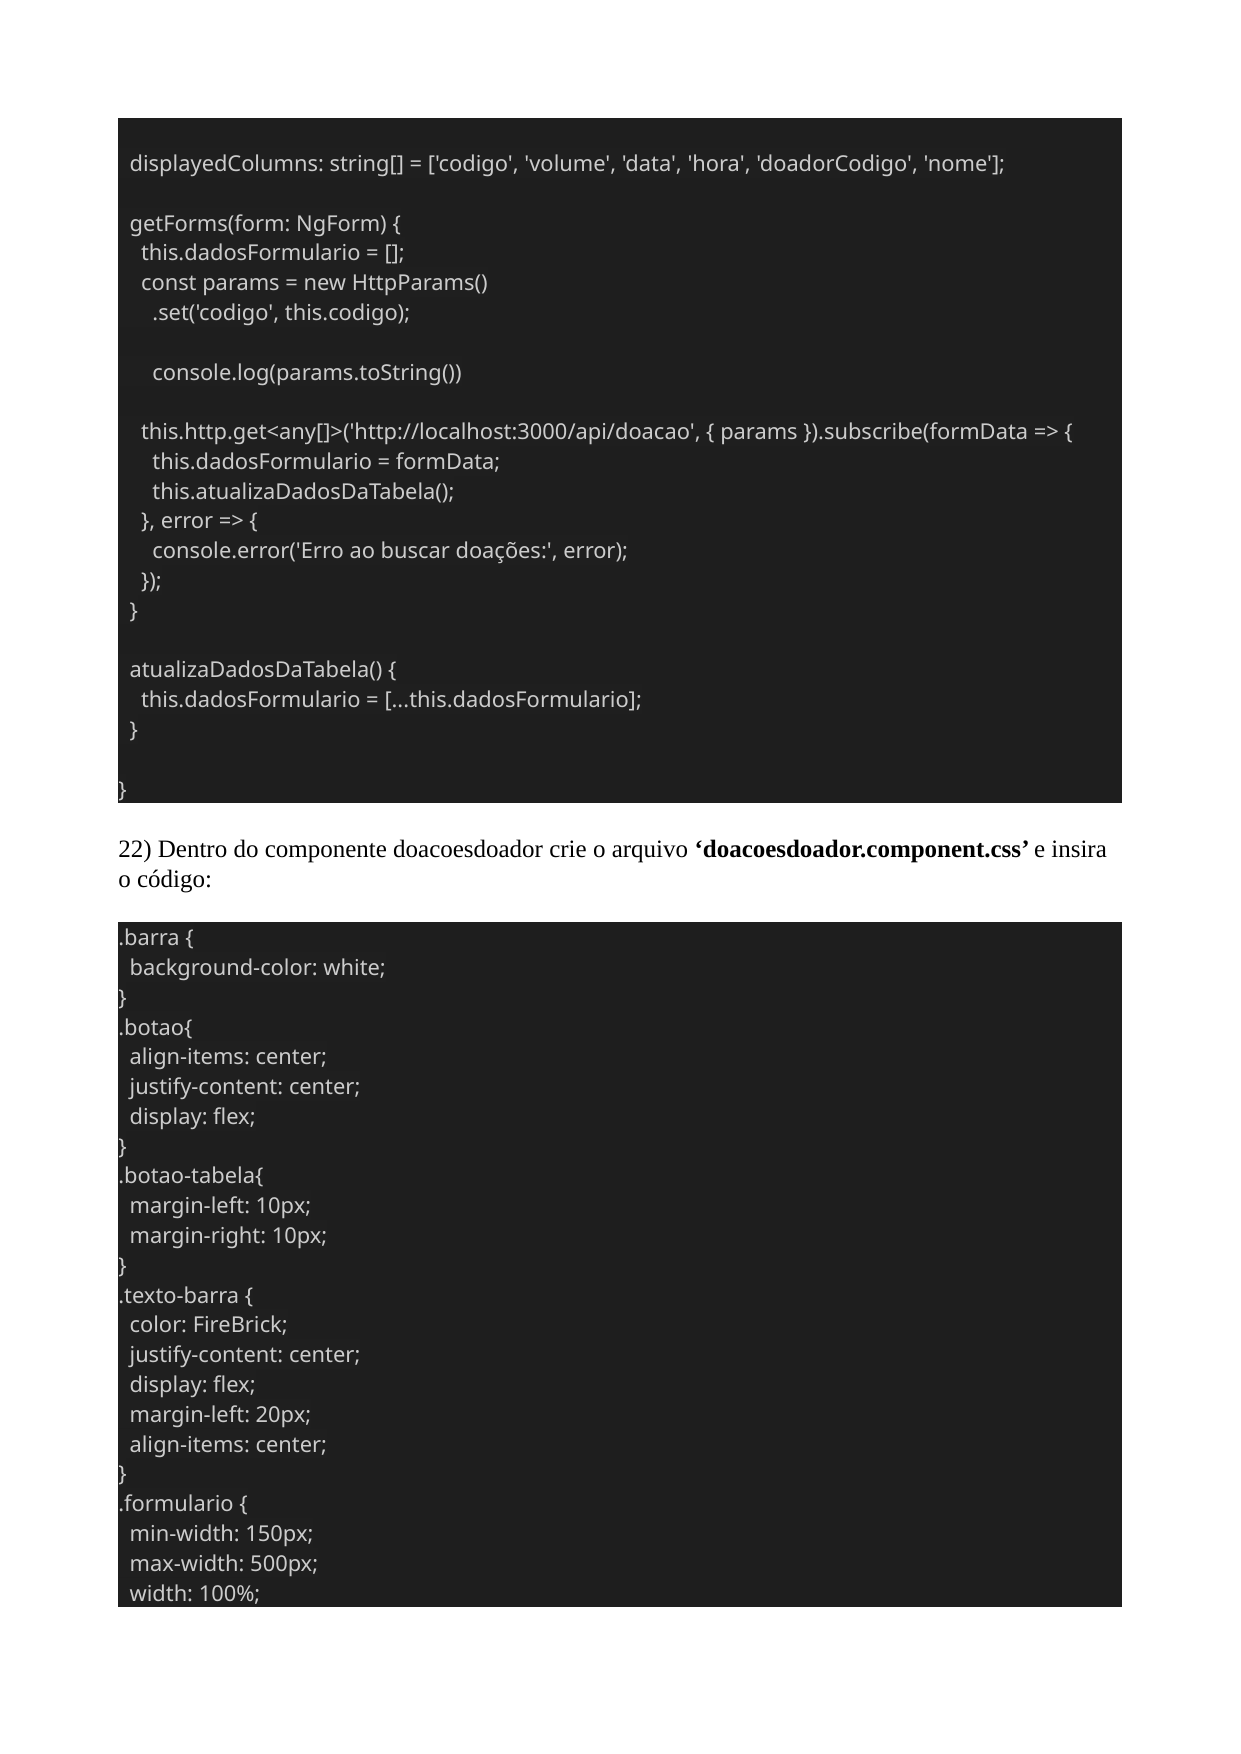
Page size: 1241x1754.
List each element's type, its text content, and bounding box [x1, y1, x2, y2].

text .botao-tabela{ [118, 1160, 1122, 1190]
text margin-left: 20px; [118, 1399, 1122, 1428]
text margin-left: 10px; [118, 1190, 1122, 1220]
text }, error => { [118, 505, 1122, 535]
text } [118, 1131, 1122, 1160]
text background-color: white; [118, 952, 1122, 982]
text } [118, 595, 1122, 624]
text color: FireBrick; [118, 1309, 1122, 1339]
text width: 100%; [118, 1577, 1122, 1607]
text this.http.get<any[]>('http://localhost:3000/api/doacao', { params }).subscribe(formData => { [118, 416, 1122, 446]
text getForms(form: NgForm) { [118, 207, 1122, 237]
text 22) Dentro do componente doacoesdoador crie o arquivo ‘doacoesdoador.component.css’ e insira o código: [118, 833, 1122, 892]
text margin-right: 10px; [118, 1220, 1122, 1250]
text console.error('Erro ao buscar doações:', error); [118, 535, 1122, 565]
text } [118, 773, 1122, 803]
text display: flex; [118, 1369, 1122, 1399]
text console.log(params.toString()) [118, 356, 1122, 386]
text } [118, 714, 1122, 744]
text const params = new HttpParams() [118, 267, 1122, 297]
text displayedColumns: string[] = ['codigo', 'volume', 'data', 'hora', 'doadorCodigo', 'nome']; [118, 148, 1122, 178]
text this.dadosFormulario = formData; [118, 446, 1122, 476]
text min-width: 150px; [118, 1518, 1122, 1548]
text } [118, 1458, 1122, 1488]
text align-items: center; [118, 1428, 1122, 1458]
text display: flex; [118, 1101, 1122, 1131]
text }); [118, 565, 1122, 595]
text justify-content: center; [118, 1071, 1122, 1101]
text this.dadosFormulario = [...this.dadosFormulario]; [118, 684, 1122, 714]
text atualizaDadosDaTabela() { [118, 654, 1122, 684]
text this.atualizaDadosDaTabela(); [118, 476, 1122, 505]
text .formulario { [118, 1488, 1122, 1518]
text .botao{ [118, 1011, 1122, 1041]
text justify-content: center; [118, 1339, 1122, 1369]
text this.dadosFormulario = []; [118, 237, 1122, 267]
text } [118, 1250, 1122, 1279]
text .barra { [118, 922, 1122, 952]
text } [118, 982, 1122, 1011]
text align-items: center; [118, 1041, 1122, 1071]
text max-width: 500px; [118, 1548, 1122, 1577]
text .texto-barra { [118, 1279, 1122, 1309]
text .set('codigo', this.codigo); [118, 297, 1122, 327]
